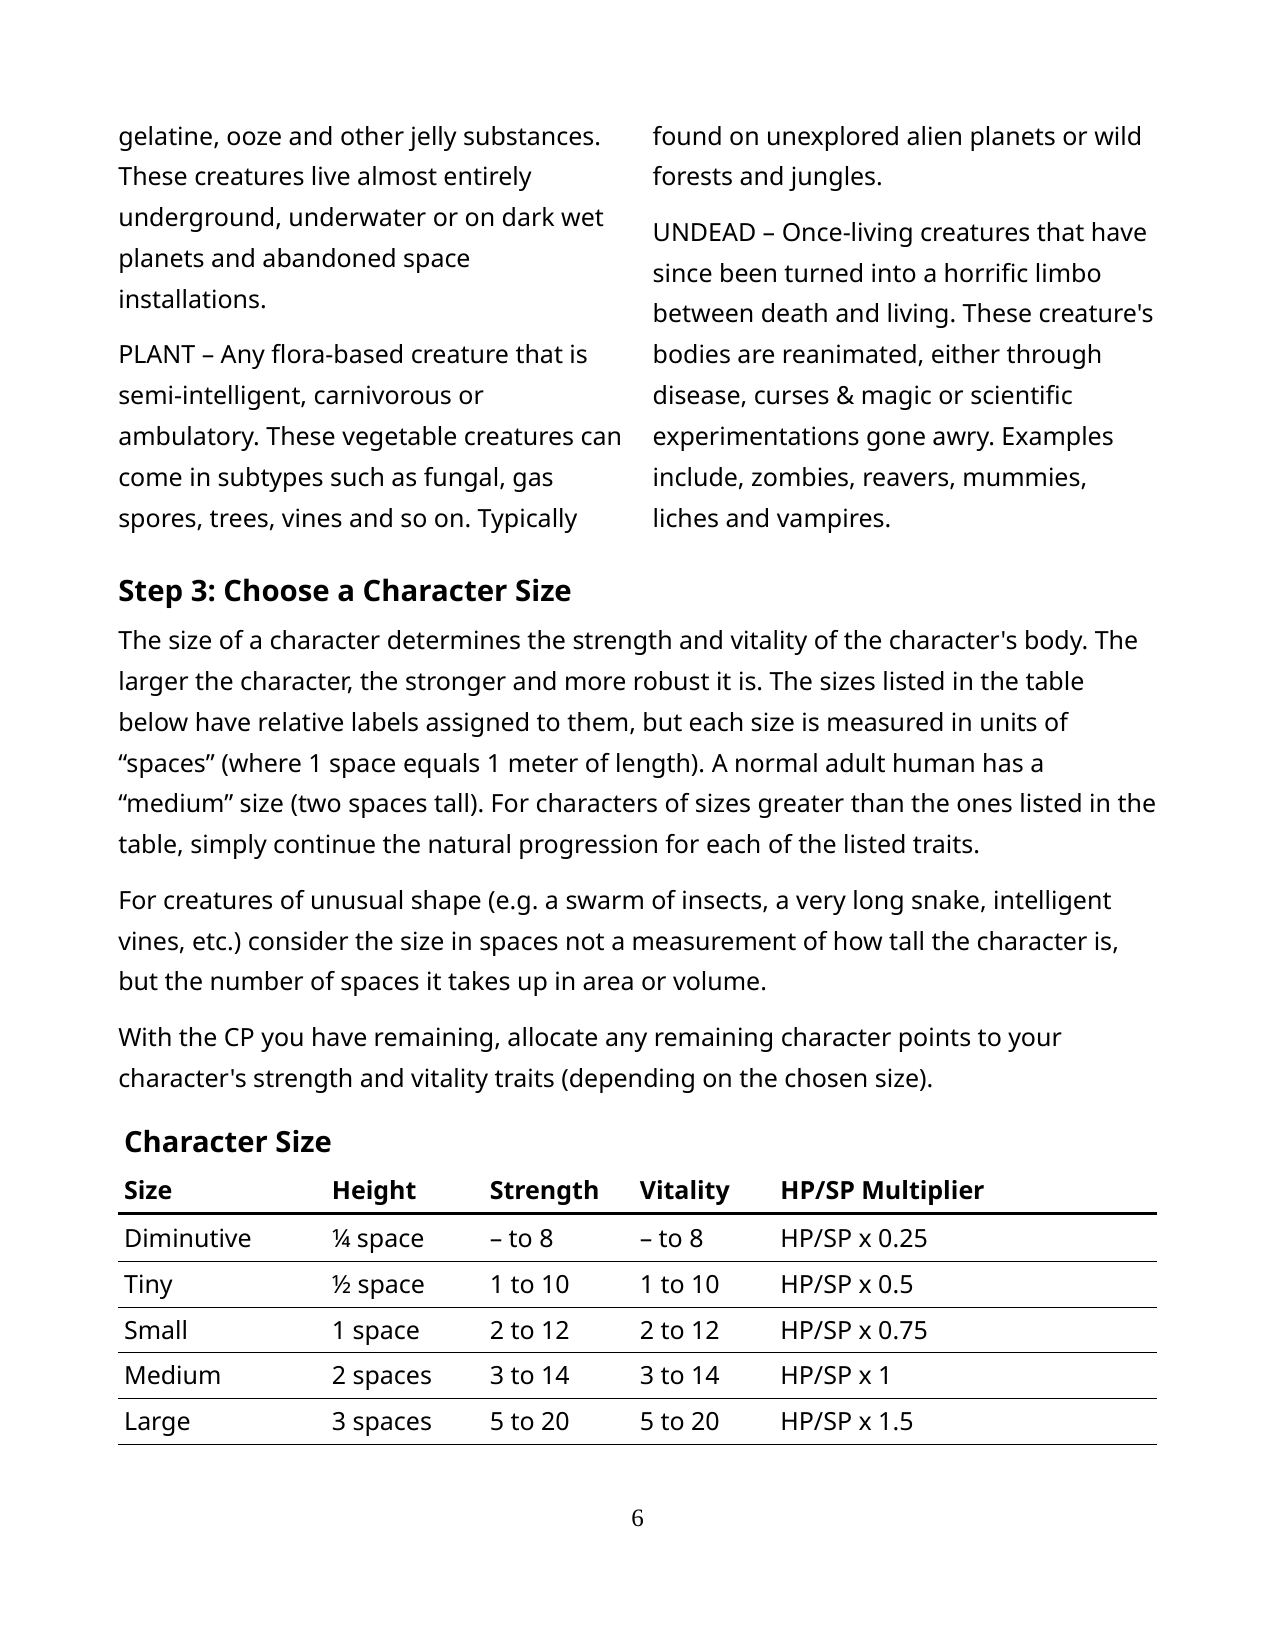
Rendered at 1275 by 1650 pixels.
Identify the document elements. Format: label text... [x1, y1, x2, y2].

table_cell 1 space [326, 1308, 484, 1352]
table_cell ½ space [326, 1262, 484, 1307]
table_cell Strength [484, 1167, 634, 1212]
table_cell 3 spaces [326, 1399, 484, 1443]
table_cell 1 to 10 [484, 1262, 634, 1307]
table_cell – to 8 [634, 1215, 774, 1261]
table_cell Height [326, 1167, 484, 1212]
table_cell 3 to 14 [484, 1353, 634, 1398]
table_cell HP/SP Multiplier [774, 1167, 1157, 1212]
text found on unexplored alien planets or wild forests and jungles. [652, 118, 1157, 193]
text UNDEAD – Once-living creatures that have since been turned into a horrific limbo between death and living. These creature's bodies are reanimated, either through disease, curses & magic or scientific experimentations gone awry. Examples include, zombies, reavers, mummies, liches and vampires. [652, 214, 1157, 534]
table_cell HP/SP x 0.75 [774, 1308, 1157, 1352]
table_cell Large [118, 1399, 326, 1443]
subtitle Step 3: Choose a Character Size [118, 570, 1157, 610]
table_cell 2 to 12 [484, 1308, 634, 1352]
table_cell Tiny [118, 1262, 326, 1307]
text The size of a character determines the strength and vitality of the character's body. The larger the character, the stronger and more robust it is. The sizes listed in the table below have relative labels assigned to them, but each size is measured in units of “spaces” (where 1 space equals 1 meter of length). A normal adult human has a “medium” size (two spaces tall). For characters of sizes greater than the ones listed in the table, simply continue the natural progression for each of the listed traits. [118, 623, 1157, 861]
table_cell 5 to 20 [634, 1399, 774, 1443]
table_cell HP/SP x 0.25 [774, 1215, 1157, 1261]
table_cell 2 spaces [326, 1353, 484, 1398]
table_cell 3 to 14 [634, 1353, 774, 1398]
table_cell 5 to 20 [484, 1399, 634, 1443]
text With the CP you have remaining, allocate any remaining character points to your character's strength and vitality traits (depending on the chosen size). [118, 1019, 1157, 1094]
text PLANT – Any flora-based creature that is semi-intelligent, carnivorous or ambulatory. These vegetable creatures can come in subtypes such as fungal, gas spores, trees, vines and so on. Typically [118, 337, 622, 534]
table_cell Small [118, 1308, 326, 1352]
table_cell – to 8 [484, 1215, 634, 1261]
table_cell Medium [118, 1353, 326, 1398]
table_cell HP/SP x 1 [774, 1353, 1157, 1398]
table_cell ¼ space [326, 1215, 484, 1261]
table_cell HP/SP x 1.5 [774, 1399, 1157, 1443]
table_cell 2 to 12 [634, 1308, 774, 1352]
table_cell HP/SP x 0.5 [774, 1262, 1157, 1307]
table_cell 1 to 10 [634, 1262, 774, 1307]
text gelatine, ooze and other jelly substances. These creatures live almost entirely underground, underwater or on dark wet planets and abandoned space installations. [118, 118, 622, 316]
table_header Character Size [118, 1116, 1157, 1167]
table_cell Diminutive [118, 1215, 326, 1261]
table_cell Size [118, 1167, 326, 1212]
text For creatures of unusual shape (e.g. a swarm of insects, a very long snake, intelligent vines, etc.) consider the size in spaces not a measurement of how tall the character is, but the number of spaces it takes up in area or volume. [118, 882, 1157, 998]
table_cell Vitality [634, 1167, 774, 1212]
